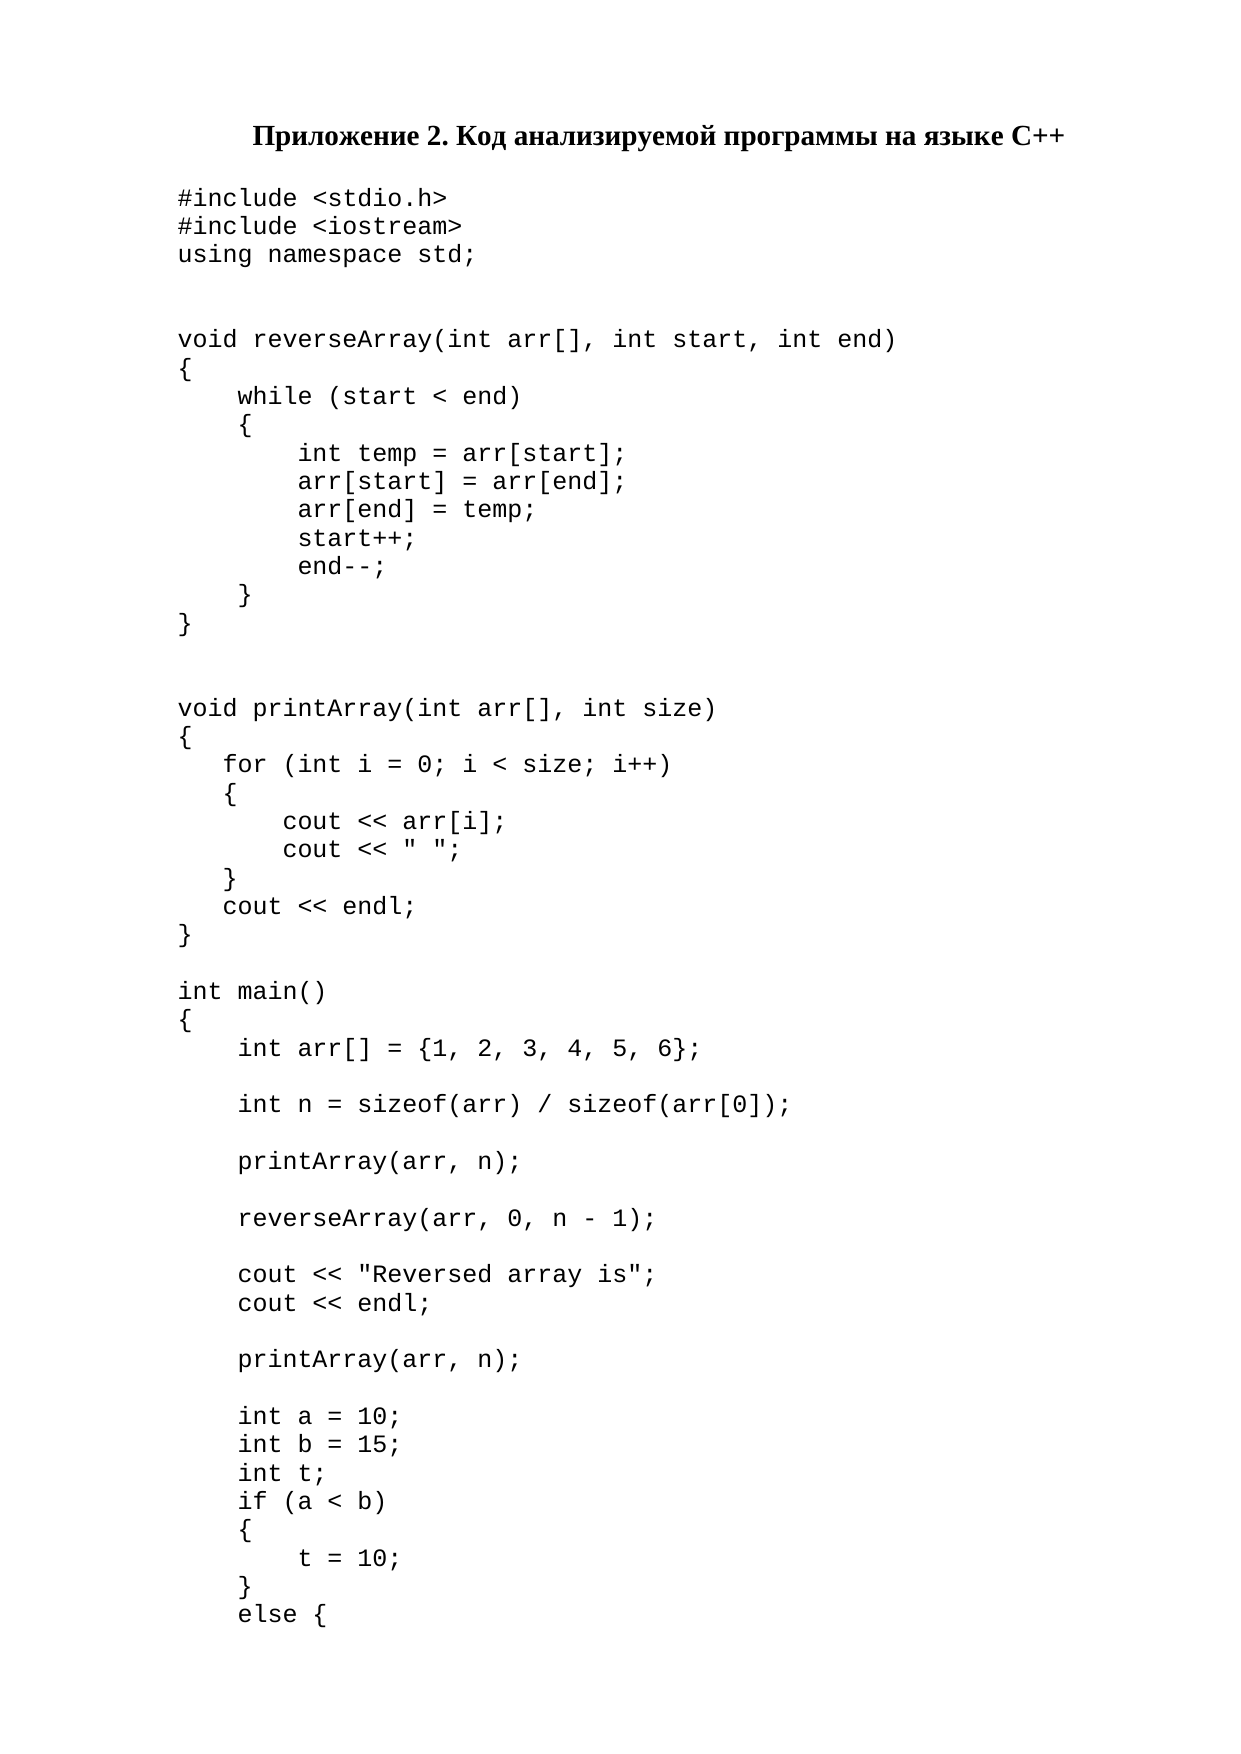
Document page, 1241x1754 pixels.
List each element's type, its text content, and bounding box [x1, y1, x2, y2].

text Приложение 2. Код анализируемой программы на языке С++ #include <stdio.h> #include <iostream> using namespace std; void reverseArray(int arr[], int start, int end) { while (start < end) { int temp = arr[start]; arr[start] = arr[end]; arr[end] = temp; start++; end--; } } void printArray(int arr[], int size) { for (int i = 0; i < size; i++) { cout << arr[i]; cout << " "; } cout << endl; } int main() { int arr[] = {1, 2, 3, 4, 5, 6}; int n = sizeof(arr) / sizeof(arr[0]); printArray(arr, n); reverseArray(arr, 0, n - 1); cout << "Reversed array is"; cout << endl; printArray(arr, n); int a = 10; int b = 15; int t; if (a < b) { t = 10; } else { [177, 118, 1152, 1630]
